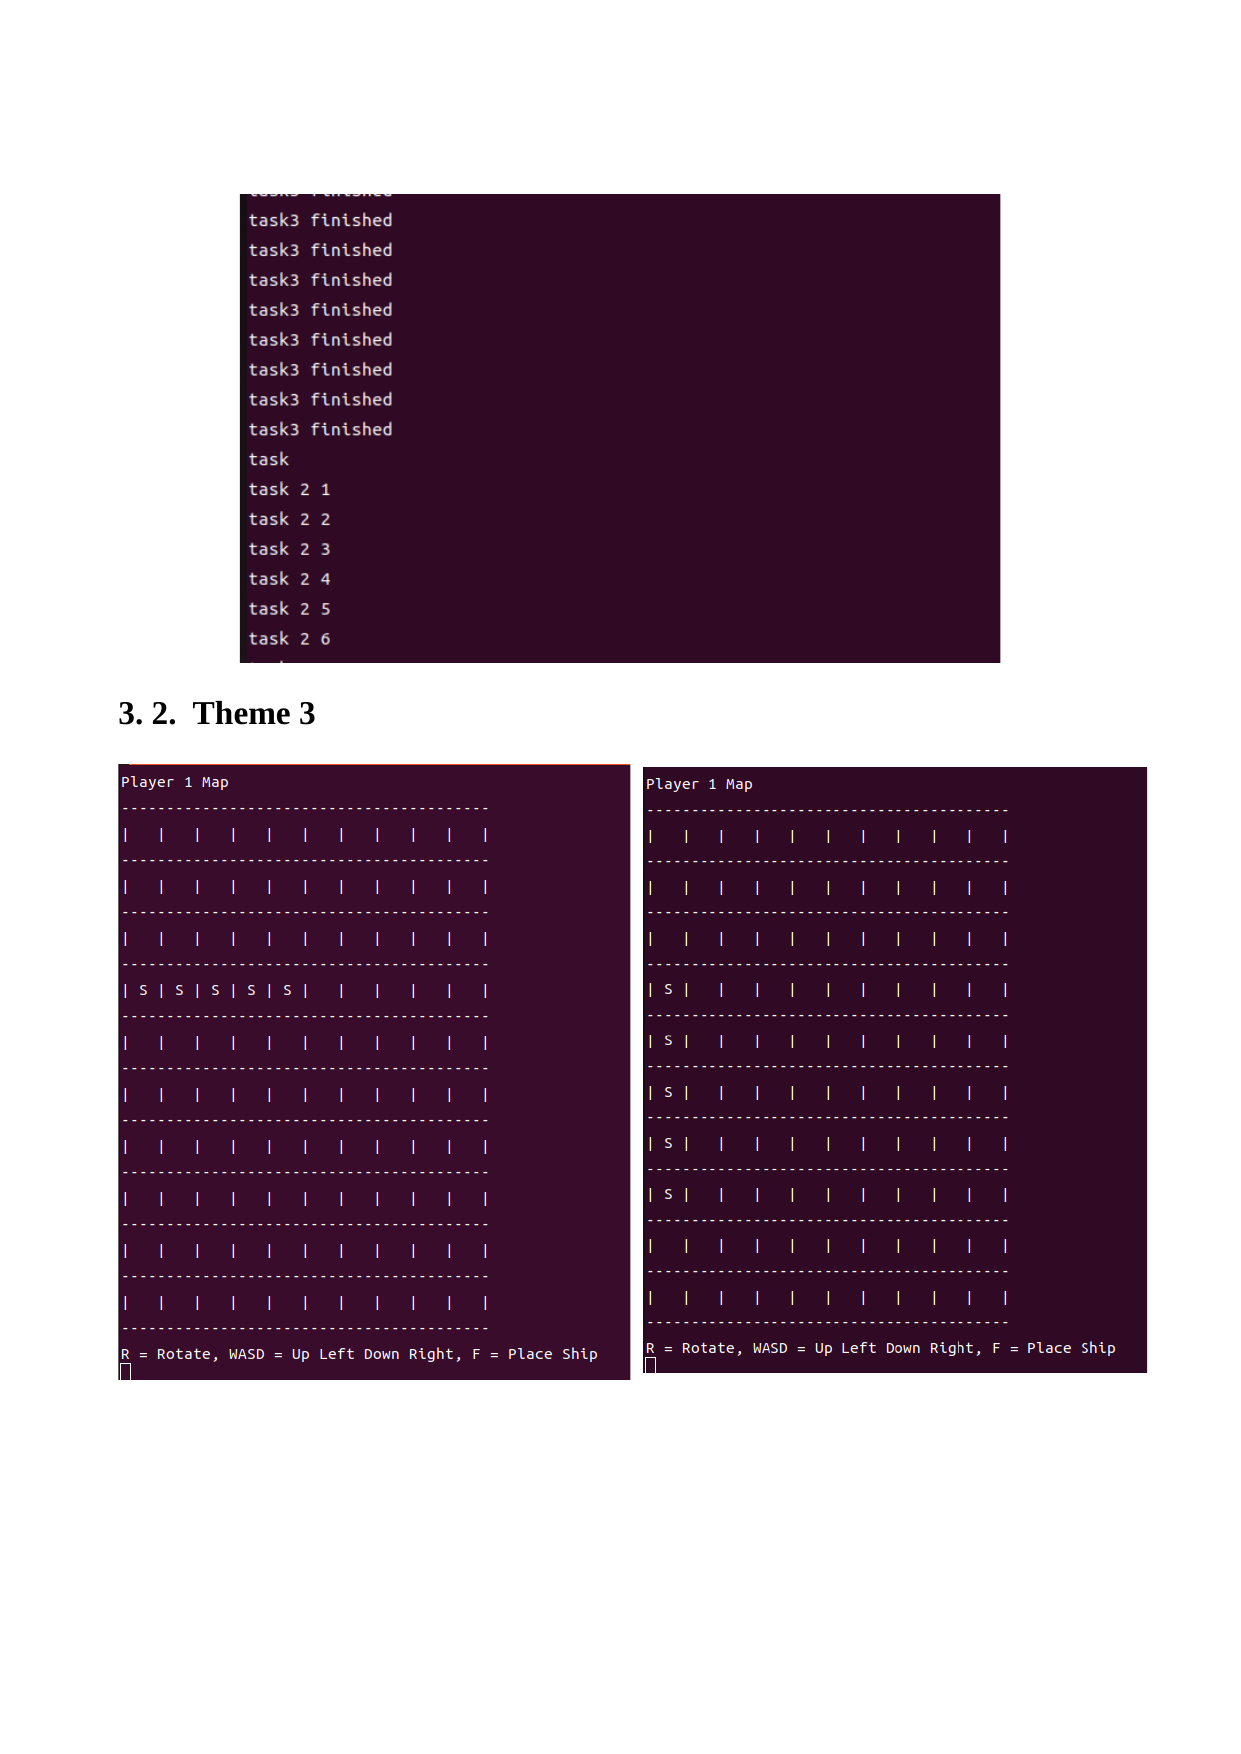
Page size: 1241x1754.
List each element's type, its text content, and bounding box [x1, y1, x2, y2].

picture [643, 767, 1148, 1373]
text 3. 2. Theme 3 [118, 693, 1122, 731]
picture [239, 194, 1001, 663]
picture [118, 764, 631, 1380]
